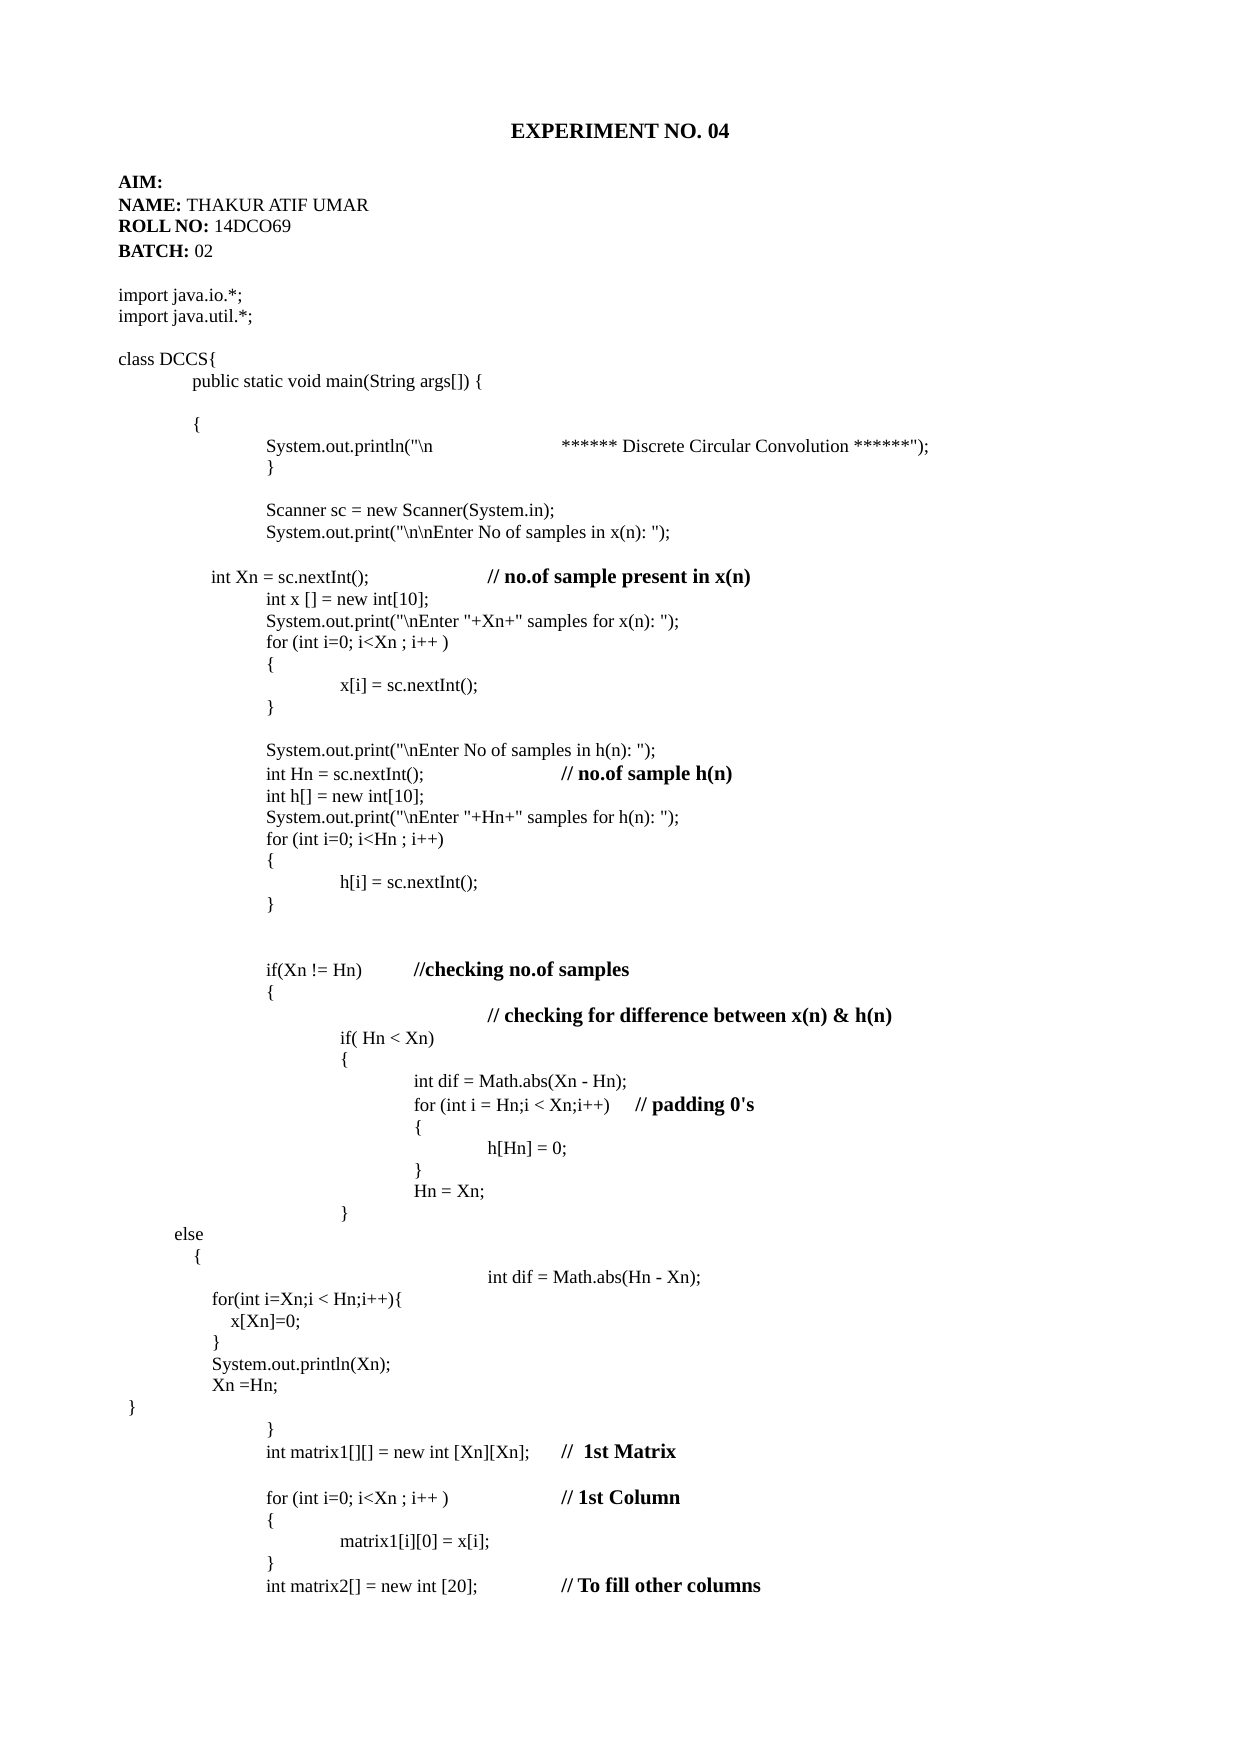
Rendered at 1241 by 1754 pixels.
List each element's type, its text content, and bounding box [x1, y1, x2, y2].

text System.out.println("\n ****** Discrete Circular Convolution ******"); [118, 434, 1122, 456]
text if( Hn < Xn) [118, 1027, 1122, 1048]
text { [118, 413, 1122, 434]
text System.out.println(Xn); [118, 1353, 1122, 1374]
text } [118, 892, 1122, 914]
text int Xn = sc.nextInt(); // no.of sample present in x(n) [118, 564, 1122, 588]
text Hn = Xn; [118, 1180, 1122, 1202]
text } [118, 456, 1122, 478]
text import java.io.*; [118, 284, 1122, 305]
text for(int i=Xn;i < Hn;i++){ [118, 1288, 1122, 1309]
text public static void main(String args[]) { [118, 370, 1122, 391]
text ROLL NO: 14DCO69 [118, 215, 1122, 237]
text int dif = Math.abs(Hn - Xn); [118, 1266, 1122, 1288]
text int matrix1[][] = new int [Xn][Xn]; // 1st Matrix [118, 1439, 1122, 1463]
text int matrix2[] = new int [20]; // To fill other columns [118, 1573, 1122, 1597]
text { [118, 1245, 1122, 1266]
text EXPERIMENT NO. 04 [118, 118, 1122, 143]
text { [118, 1116, 1122, 1137]
text } [118, 1331, 1122, 1353]
text } [118, 1202, 1122, 1223]
text BATCH: 02 [118, 237, 1122, 262]
text class DCCS{ [118, 348, 1122, 370]
text AIM: [118, 168, 1122, 194]
text int x [] = new int[10]; [118, 588, 1122, 609]
text for (int i=0; i<Xn ; i++ ) [118, 631, 1122, 653]
text { [118, 1509, 1122, 1530]
text else [118, 1223, 1122, 1245]
text } [118, 1417, 1122, 1439]
text for (int i=0; i<Xn ; i++ ) // 1st Column [118, 1484, 1122, 1509]
text } [118, 696, 1122, 717]
text int dif = Math.abs(Xn - Hn); [118, 1070, 1122, 1091]
text for (int i=0; i<Hn ; i++) [118, 828, 1122, 849]
text System.out.print("\nEnter No of samples in h(n): "); [118, 739, 1122, 761]
text NAME: THAKUR ATIF UMAR [118, 194, 1122, 215]
text x[Xn]=0; [118, 1309, 1122, 1331]
text for (int i = Hn;i < Xn;i++) // padding 0's [118, 1091, 1122, 1116]
text } [118, 1159, 1122, 1180]
text if(Xn != Hn) //checking no.of samples [118, 957, 1122, 981]
text import java.util.*; [118, 305, 1122, 327]
text } [118, 1552, 1122, 1573]
text x[i] = sc.nextInt(); [118, 674, 1122, 696]
text Scanner sc = new Scanner(System.in); [118, 499, 1122, 521]
text { [118, 653, 1122, 674]
text System.out.print("\nEnter "+Hn+" samples for h(n): "); [118, 806, 1122, 828]
text { [118, 981, 1122, 1003]
text h[i] = sc.nextInt(); [118, 871, 1122, 892]
text Xn =Hn; [118, 1374, 1122, 1396]
text { [118, 849, 1122, 871]
text int Hn = sc.nextInt(); // no.of sample h(n) [118, 761, 1122, 784]
text // checking for difference between x(n) & h(n) [118, 1003, 1122, 1027]
text System.out.print("\nEnter "+Xn+" samples for x(n): "); [118, 609, 1122, 631]
text matrix1[i][0] = x[i]; [118, 1530, 1122, 1552]
text int h[] = new int[10]; [118, 784, 1122, 806]
text { [118, 1048, 1122, 1070]
text System.out.print("\n\nEnter No of samples in x(n): "); [118, 521, 1122, 542]
text h[Hn] = 0; [118, 1137, 1122, 1159]
text } [118, 1396, 1122, 1417]
